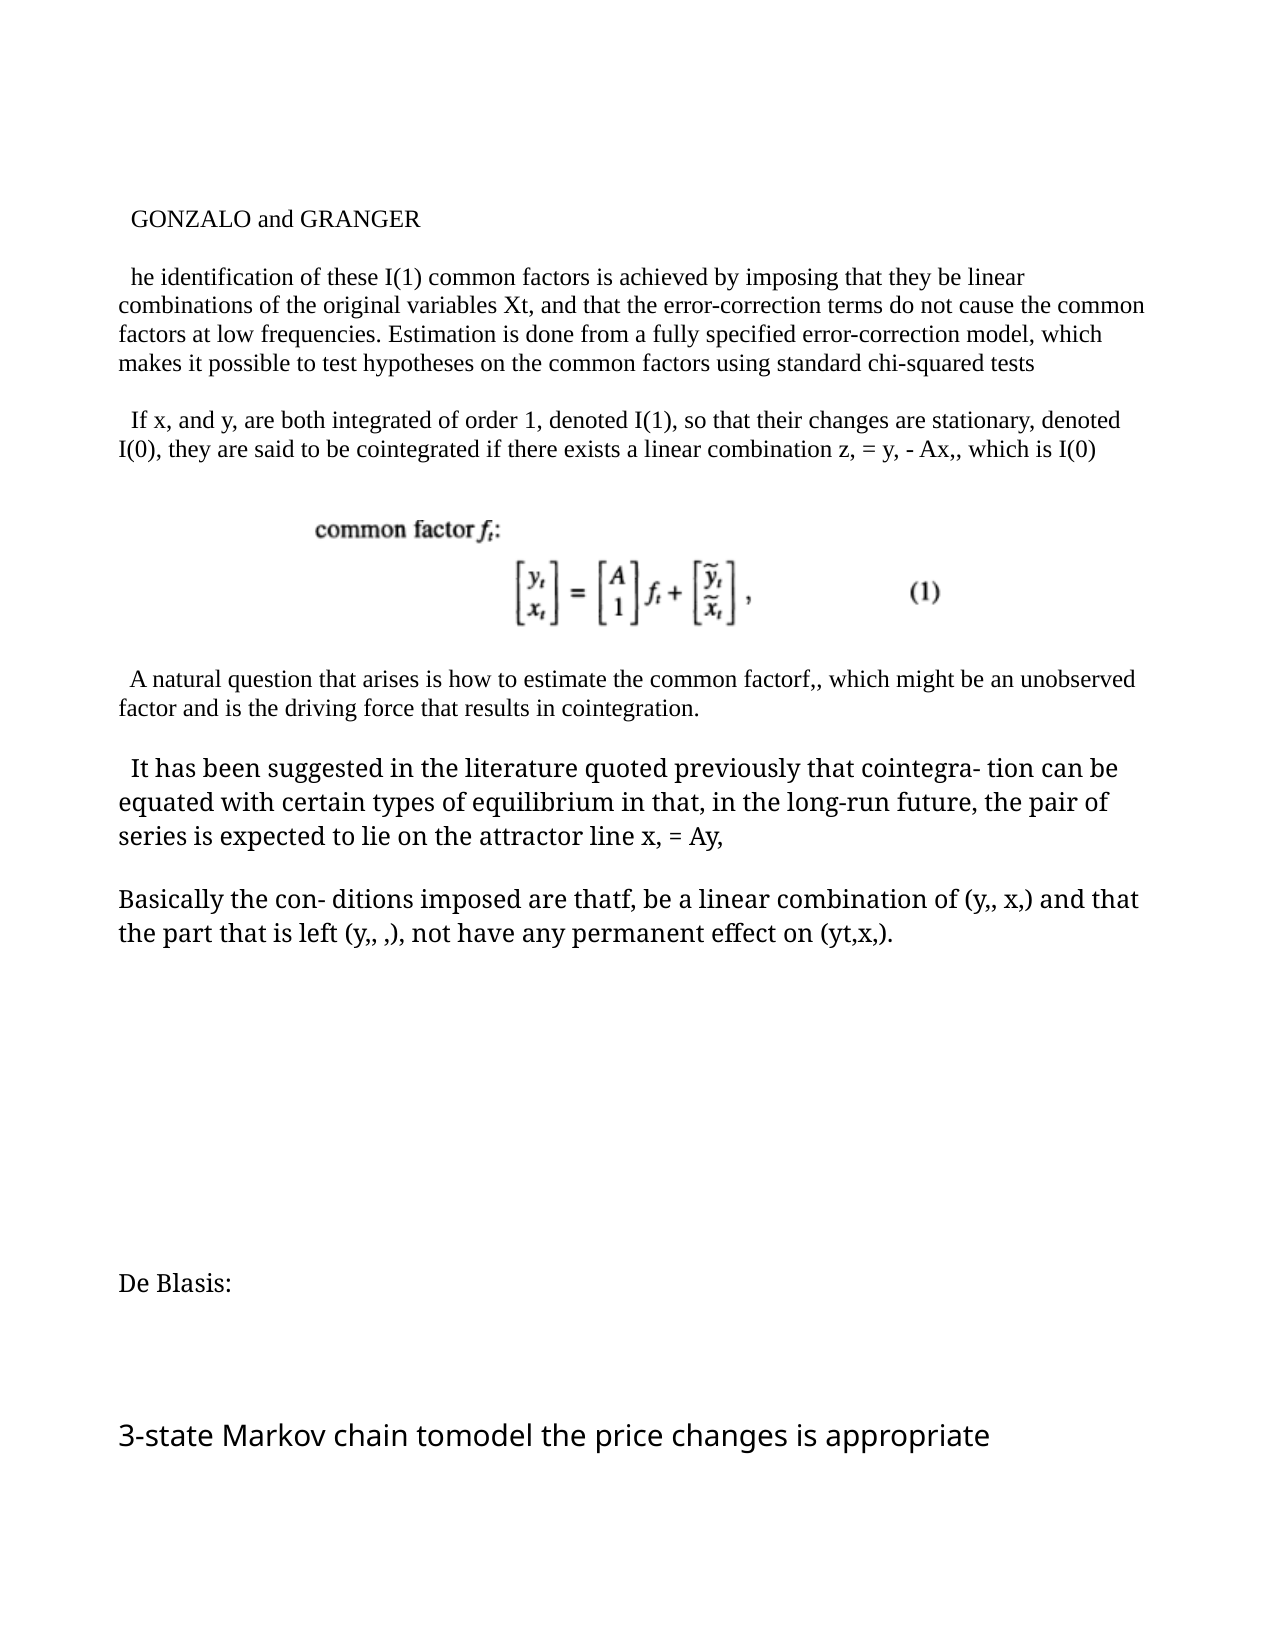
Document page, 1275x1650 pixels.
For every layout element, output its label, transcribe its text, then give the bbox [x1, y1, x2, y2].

text A natural question that arises is how to estimate the common factorf,, which might be an unobserved factor and is the driving force that results in cointegration. [118, 664, 1157, 722]
text If x, and y, are both integrated of order 1, denoted I(1), so that their changes are stationary, denoted I(0), they are said to be cointegrated if there exists a linear combination z, = y, - Ax,, which is I(0) [118, 406, 1157, 463]
text 3-state Markov chain tomodel the price changes is appropriate [118, 1415, 1157, 1455]
text Basically the con- ditions imposed are thatf, be a linear combination of (y,, x,) and that the part that is left (y,, ,), not have any permanent effect on (yt,x,). [118, 882, 1157, 950]
picture [303, 520, 972, 630]
text De Blasis: [118, 1266, 1157, 1300]
text he identification of these I(1) common factors is achieved by imposing that they be linear combinations of the original variables Xt, and that the error-correction terms do not cause the common factors at low frequencies. Estimation is done from a fully specified error-correction model, which makes it possible to test hypotheses on the common factors using standard chi-squared tests [118, 262, 1157, 377]
text GONZALO and GRANGER [118, 204, 1157, 233]
text It has been suggested in the literature quoted previously that cointegra- tion can be equated with certain types of equilibrium in that, in the long-run future, the pair of series is expected to lie on the attractor line x, = Ay, [118, 751, 1157, 853]
